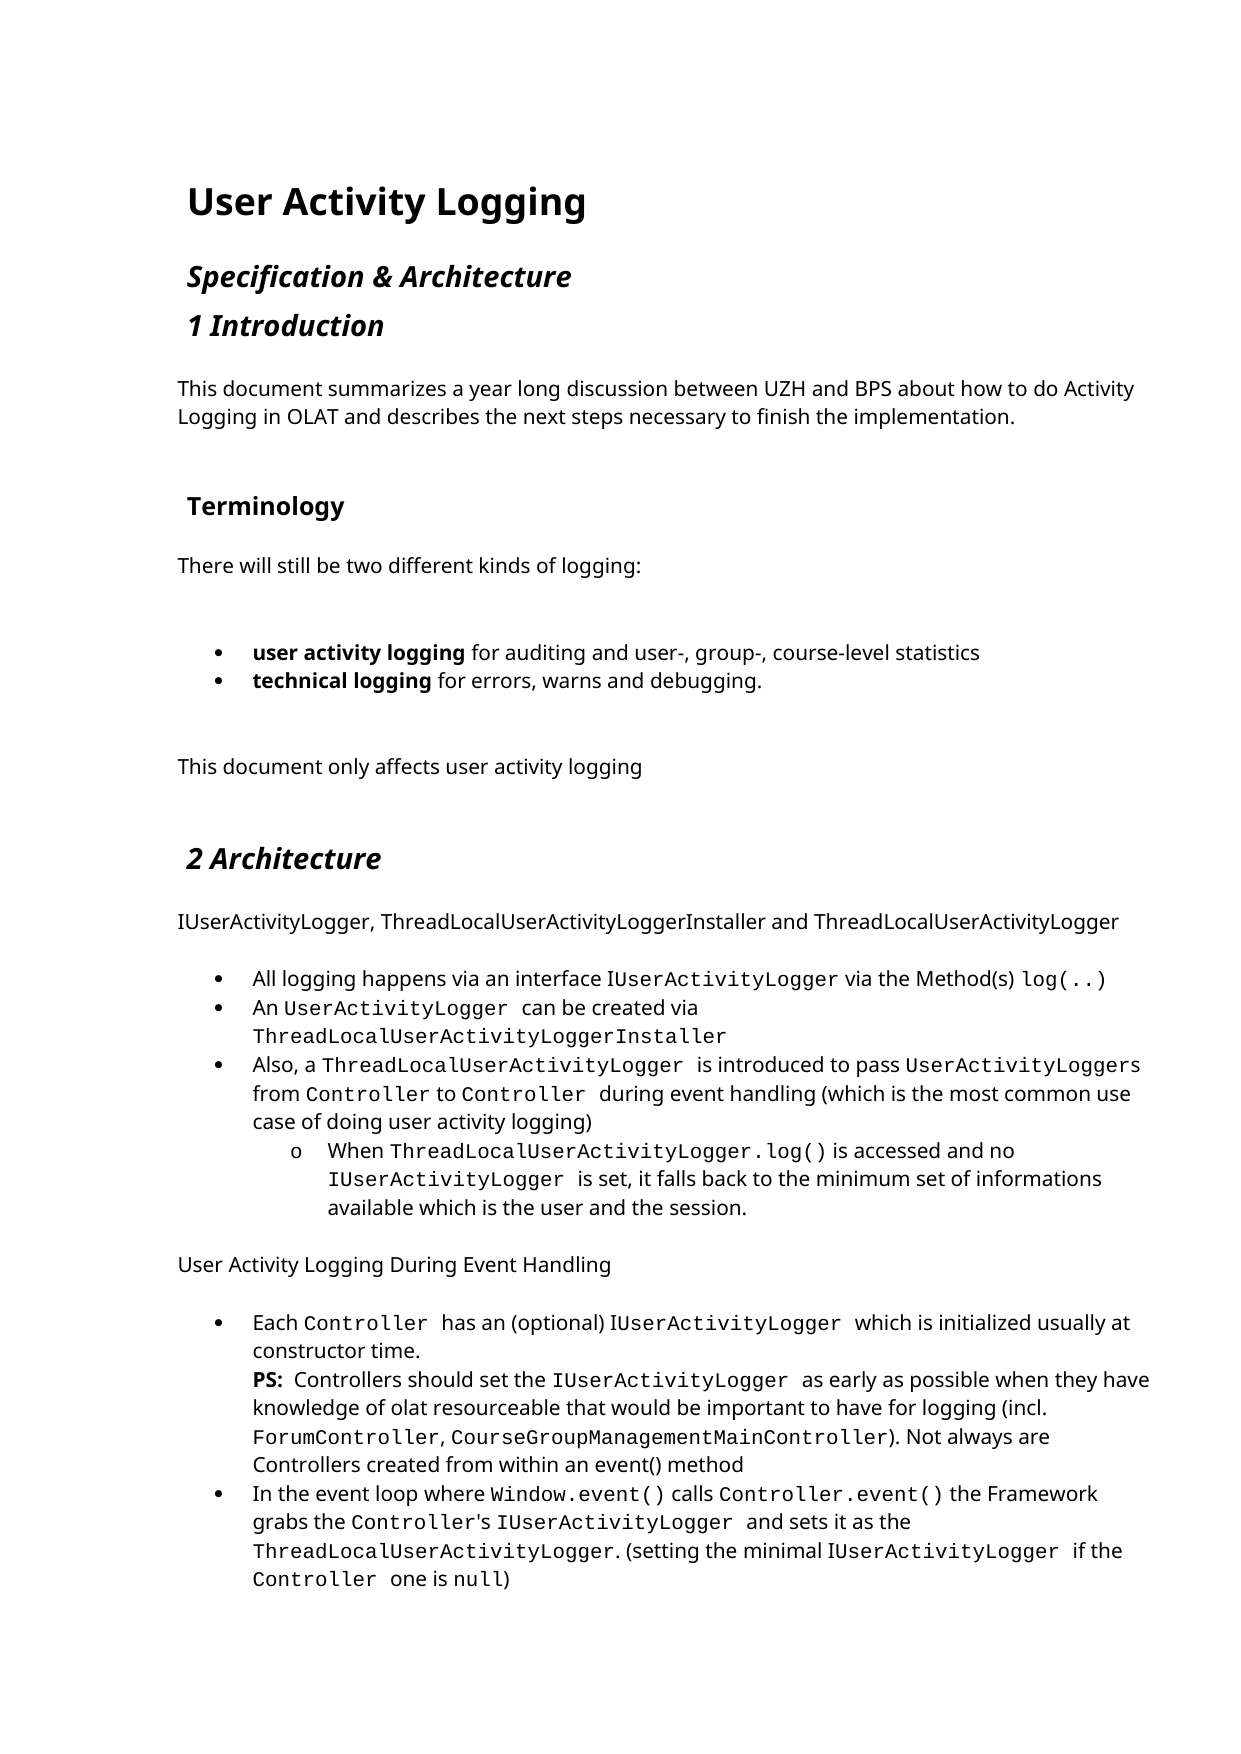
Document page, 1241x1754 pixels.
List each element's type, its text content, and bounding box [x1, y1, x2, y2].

text This document summarizes a year long discussion between UZH and BPS about how to do Activity Logging in OLAT and describes the next steps necessary to finish the implementation. [177, 374, 1152, 459]
text There will still be two different kinds of logging: [177, 552, 1152, 608]
subtitle User Activity Logging [597, 176, 1142, 227]
list All logging happens via an interface IUserActivityLogger via the Method(s) log(..) [215, 964, 1152, 993]
subtitle 1 Introduction [396, 305, 1142, 345]
list technical logging for errors, warns and debugging. [215, 666, 252, 694]
list user activity logging for auditing and user-, group-, course-level statistics [986, 638, 1152, 666]
list When ThreadLocalUserActivityLogger.log() is accessed and no IUserActivityLogger is set, it falls back to the minimum set of informations available which is the user and the session. [290, 1136, 827, 1221]
text This document only affects user activity logging [177, 724, 1152, 809]
list Also, a ThreadLocalUserActivityLogger is introduced to pass UserActivityLoggers from Controller to Controller during event handling (which is the most common use case of doing user activity logging) [597, 1050, 1152, 1136]
list Each Controller has an (optional) IUserActivityLogger which is initialized usually at constructor time. PS: Controllers should set the IUserActivityLogger as early as possible when they have knowledge of olat resourceable that would be important to have for logging (incl. ForumController, CourseGroupManagementMainController). Not always are Controllers created from within an event() method [215, 1308, 1152, 1479]
list In the event loop where Window.event() calls Controller.event() the Framework grabs the Controller's IUserActivityLogger and sets it as the ThreadLocalUserActivityLogger. (setting the minimal IUserActivityLogger if the Controller one is null) [215, 1479, 1152, 1593]
subtitle Specification & Architecture [575, 256, 1142, 296]
subtitle 2 Architecture [392, 838, 1142, 878]
text User Activity Logging During Event Handling [617, 1250, 1152, 1279]
subtitle Terminology [351, 488, 1142, 522]
list technical logging for errors, warns and debugging. [768, 666, 1152, 694]
list An UserActivityLogger can be created via ThreadLocalUserActivityLoggerInstaller [215, 993, 1152, 1050]
list When ThreadLocalUserActivityLogger.log() is accessed and no IUserActivityLogger is set, it falls back to the minimum set of informations available which is the user and the session. [753, 1136, 1152, 1221]
